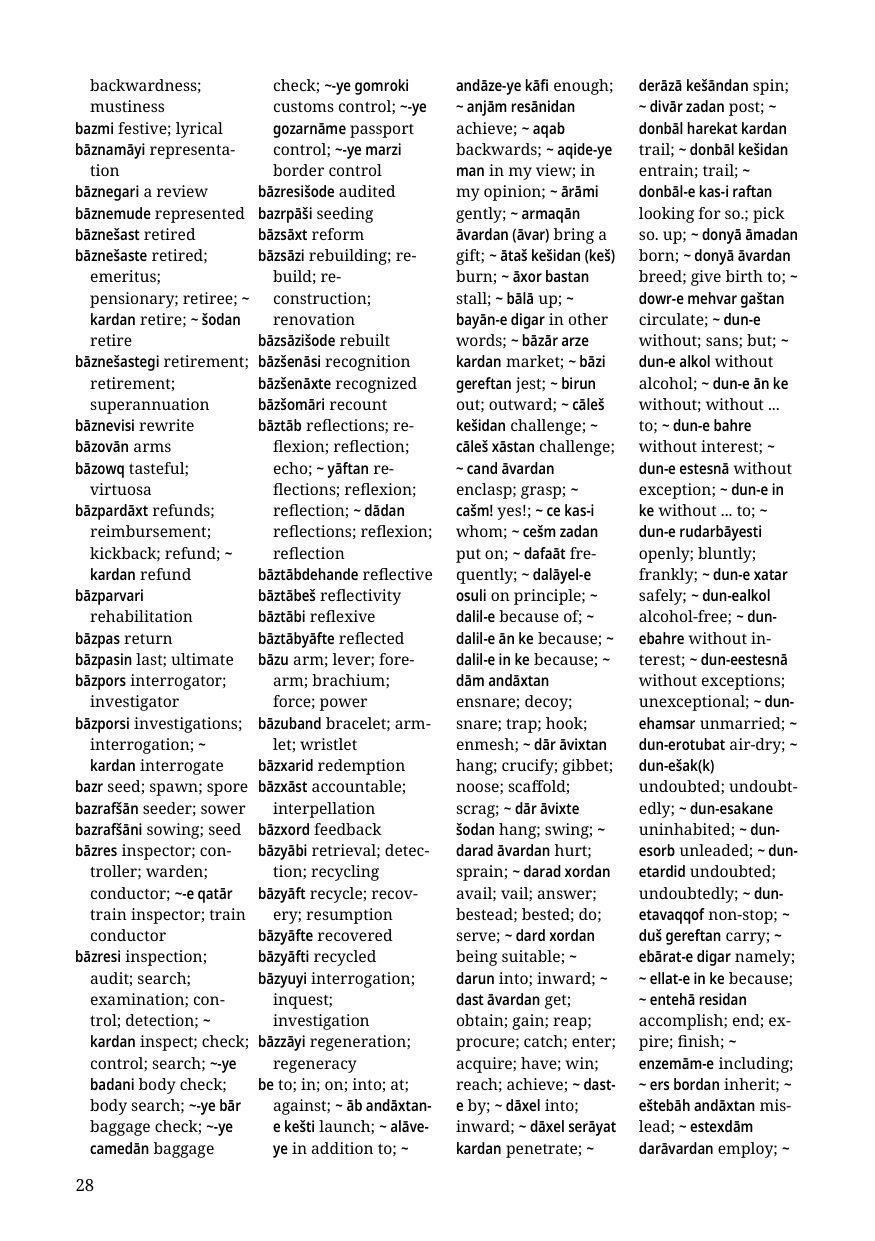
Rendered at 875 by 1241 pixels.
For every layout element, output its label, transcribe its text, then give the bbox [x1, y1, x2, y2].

text bāzyuyi interrogation; in­quest; investigation [258, 967, 433, 1031]
text bāzxarid redemption [258, 755, 433, 776]
text bazr seed; spawn; spore [75, 776, 250, 797]
text bāzparvari rehabilitation [75, 585, 250, 627]
text bāzpasin last; ultimate [75, 649, 250, 670]
text bāznešaste retired; emeri­tus; pensionary; re­tiree; ~ kardan retire; ~ šodan re­tire [75, 245, 250, 351]
text derāzā kešāndan spin; ~ divār zadan post; ~ donbāl harekat kardan trail; ~ donbāl kešidan entrain; trail; ~ donbāl-e kas-i raftan looking for so.; pick so. up; ~ donyā āmadan born; ~ donyā āvardan breed; give birth to; ~ dowr-e mehvar gaštan circulate; ~ dun-e without; sans; but; ~ dun-e alkol with­out alcohol; ~ dun-e ān ke without; without ... to; ~ dun-e bahre without in­terest; ~ dun-e estesnā with­out exception; ~ dun-e in ke without ... to; ~ dun-e rudarbāyesti openly; bluntly; frankly; ~ dun-e xatar safely; ~ dun-ealkol alcohol-free; ~ dun-ebahre without in­terest; ~ dun-eestesnā without ex­ceptions; un­exceptional; ~ dun-ehamsar unmarried; ~ dun-erotubat air-dry; ~ dun-ešak(k) undoubted; undoubt­edly; ~ dun-esakane unin­habited; ~ dun-esorb un­leaded; ~ dun-etardid un­doubted; undoubtedly; ~ dun-etavaqqof non-stop; ~ duš gereftan carry; ~ ebārat-e digar namely; ~ ellat-e in ke because; ~ entehā residan accom­plish; end; ex­pire; finish; ~ enzemām-e in­cluding; ~ ers bordan in­herit; ~ eštebāh andāxtan mis­lead; ~ estexdām darāvardan employ; ~ [624, 75, 799, 1159]
text bāzowq tasteful; virtuosa [75, 457, 250, 500]
text bāznevisi rewrite [75, 415, 250, 436]
text bāzyābi retrieval; detec­tion; recycling [258, 840, 433, 882]
text be to; in; on; into; at; against; ~ āb andāxtan-e kešti launch; ~ alāve-ye in addition to; ~ [258, 1074, 433, 1159]
text bāztābdehande reflec­tive [258, 564, 433, 585]
text bāztābyāfte reflected [258, 627, 433, 649]
text bazrafšāni sowing; seed [75, 819, 250, 840]
text bāzyāfti recycled [258, 946, 433, 967]
text bāzxāst accountable; inter­pellation [258, 776, 433, 819]
text bāzyāft recycle; recov­ery; re­sumption [258, 882, 433, 925]
text bāztāb reflections; re­flexion; reflection; echo; ~ yāftan re­flections; re­flexion; re­flection; ~ dādan reflec­tions; re­flexion; reflection [258, 415, 433, 564]
text bāzpas return [75, 627, 250, 649]
text bazmi festive; lyrical [75, 117, 250, 139]
text bāzpardāxt refunds; reim­bursement; kick­back; re­fund; ~ kardan refund [75, 500, 250, 585]
text bāznešastegi retirement; re­tirement; superannua­tion [75, 351, 250, 415]
text bazrpāši seeding [258, 202, 433, 224]
text bāzovān arms [75, 436, 250, 457]
text bāzšenāsi recognition [258, 351, 433, 372]
text bazrafšān seeder; sower [75, 797, 250, 819]
text back­wardness; mustiness [75, 75, 250, 117]
text bāzporsi investigations; in­terrogation; ~ kardan in­terrogate [75, 712, 250, 776]
text bāzyāfte recovered [258, 925, 433, 946]
text bāzxord feedback [258, 819, 433, 840]
text bāzpors interrogator; inves­tigator [75, 670, 250, 712]
text bāzšenāxte recognized [258, 372, 433, 394]
text bāzšomāri recount [258, 394, 433, 415]
text bāzzāyi regeneration; regen­eracy [258, 1031, 433, 1074]
text bāzuband bracelet; arm­let; wristlet [258, 712, 433, 755]
text bāzu arm; lever; fore­arm; brachium; force; power [258, 649, 433, 712]
text bāzsāzišode rebuilt [258, 330, 433, 351]
text bāztābi reflexive [258, 606, 433, 627]
text bāztābeš reflectivity [258, 585, 433, 606]
text bāznešast retired [75, 224, 250, 245]
text andāze-ye kāfi enough; ~ anjām resānidan achieve; ~ aqab backwards; ~ aqide-ye man in my view; in my opin­ion; ~ ārāmi gently; ~ armaqān āvardan (āvar) bring a gift; ~ ātaš kešidan (keš) burn; ~ āxor bastan stall; ~ bālā up; ~ bayān-e digar in other words; ~ bāzār arze kardan market; ~ bāzi gereftan jest; ~ birun out; outward; ~ cāleš kešidan challenge; ~ cāleš xāstan challenge; ~ cand āvardan enclasp; grasp; ~ cašm! yes!; ~ ce kas-i whom; ~ cešm zadan put on; ~ dafaāt fre­quently; ~ dalāyel-e osuli on princi­ple; ~ dalil-e because of; ~ dalil-e ān ke because; ~ dalil-e in ke because; ~ dām andāxtan ensnare; decoy; snare; trap; hook; enmesh; ~ dār āvixtan hang; crucify; gibbet; noose; scaffold; scrag; ~ dār āvixte šodan hang; swing; ~ darad āvardan hurt; sprain; ~ darad xordan avail; vail; an­swer; bestead; bested; do; serve; ~ dard xordan be­ing suitable; ~ darun into; in­ward; ~ dast āvardan get; obtain; gain; reap; procure; catch; enter; ac­quire; have; win; reach; achieve; ~ dast-e by; ~ dāxel into; inward; ~ dāxel serāyat kardan pene­trate; ~ [441, 75, 616, 1159]
text check; ~-ye gomroki customs control; ~-ye gozarnāme passport control; ~-ye marzi border control [258, 75, 433, 181]
text bāzresi inspection; audit; search; examination; con­trol; detection; ~ kardan inspect; check; control; search; ~-ye badani body check; body search; ~-ye bār baggage check; ~-ye camedān bag­gage [75, 946, 250, 1159]
text bāzsāzi rebuilding; re­build; re­construction; renovation [258, 245, 433, 330]
text bāznegari a review [75, 181, 250, 202]
text bāzsāxt reform [258, 224, 433, 245]
text bāznamāyi representa­tion [75, 139, 250, 181]
text bāznemude represented [75, 202, 250, 224]
text bāzres inspector; con­troller; warden; conduc­tor; ~-e qatār train in­spector; train conduc­tor [75, 840, 250, 946]
text bāzresišode audited [258, 181, 433, 202]
